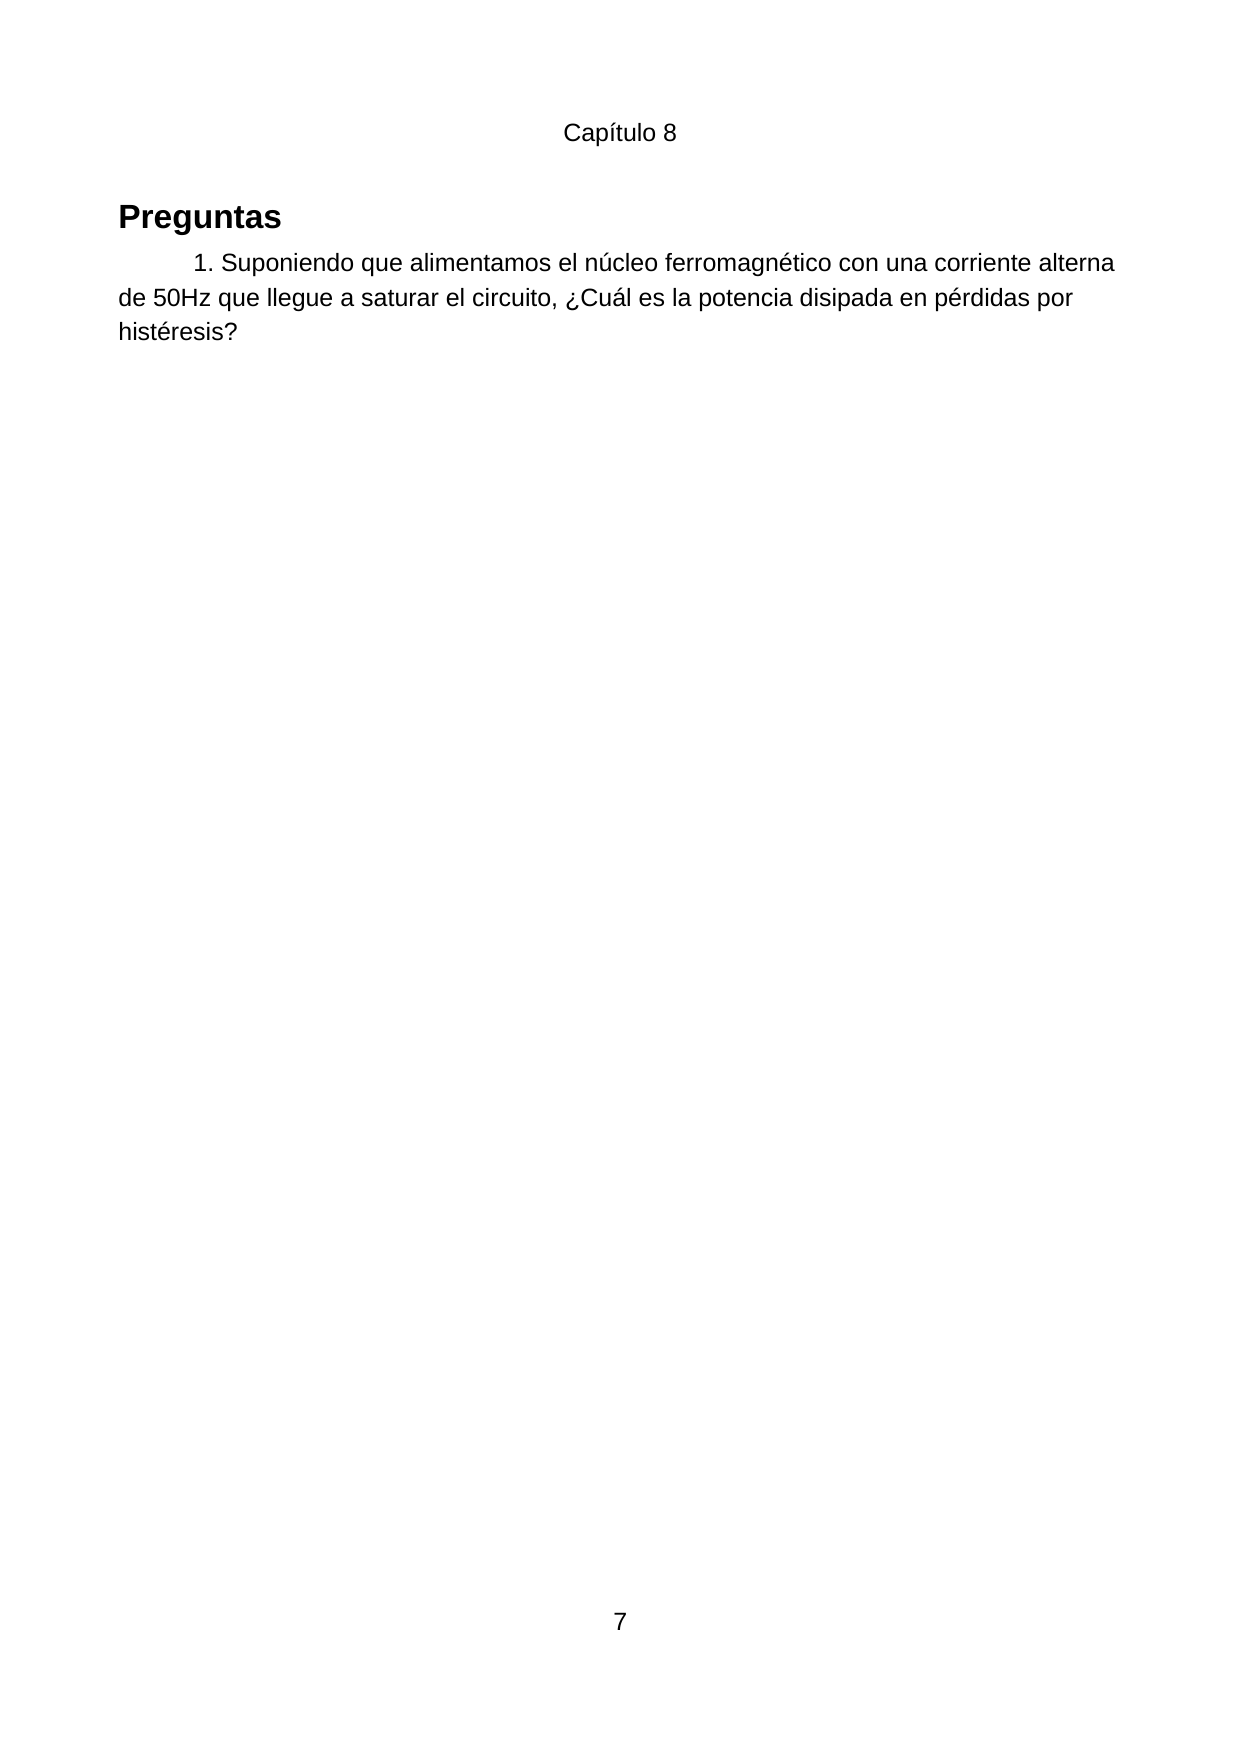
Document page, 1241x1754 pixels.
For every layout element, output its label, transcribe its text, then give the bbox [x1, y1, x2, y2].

text 1. Suponiendo que alimentamos el núcleo ferromagnético con una corriente alterna de 50Hz que llegue a saturar el circuito, ¿Cuál es la potencia disipada en pérdidas por histéresis? [118, 248, 1122, 346]
subtitle Preguntas [118, 197, 1122, 236]
